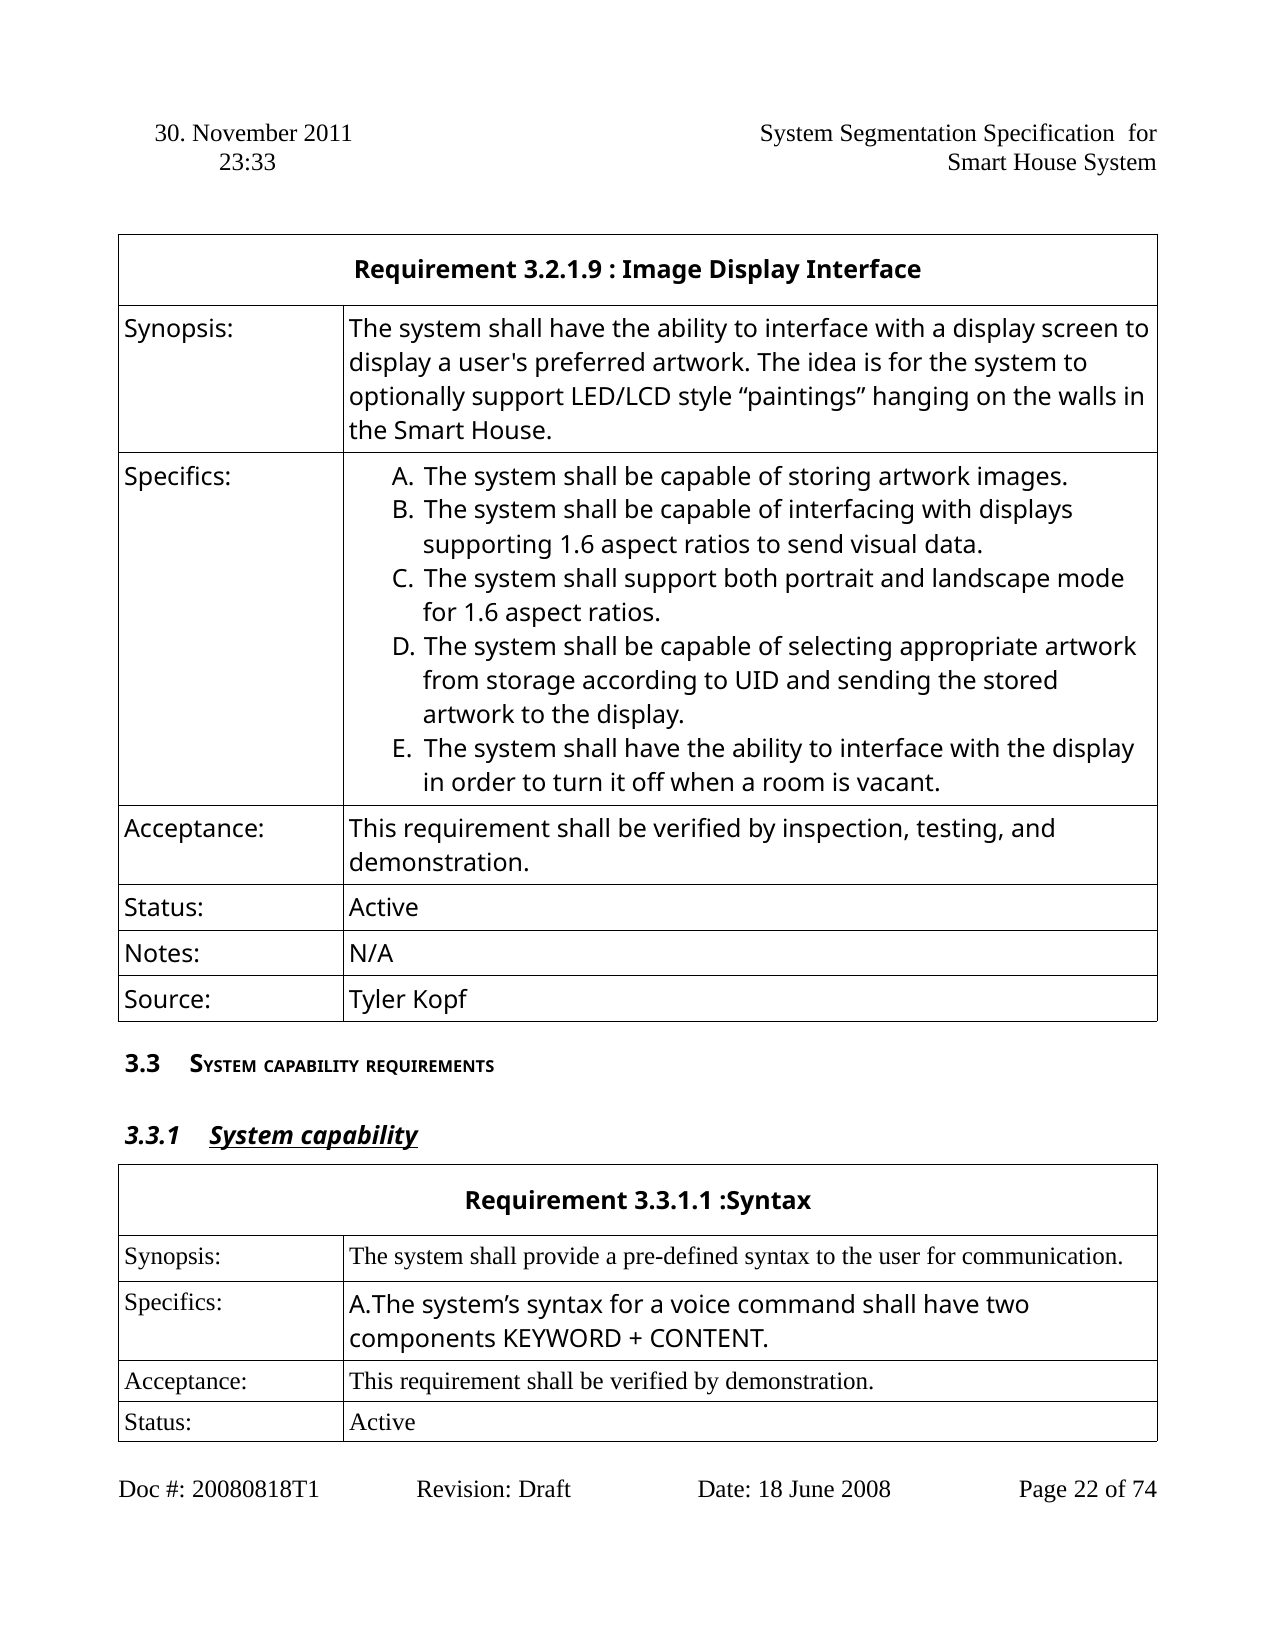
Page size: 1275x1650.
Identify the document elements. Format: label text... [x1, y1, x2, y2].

table_cell Synopsis: [119, 306, 343, 452]
table_cell The system shall have the ability to interface with a display screen to display a user's preferred artwork. The idea is for the system to optionally support LED/LCD style “paintings” hanging on the walls in the Smart House. [344, 306, 1157, 452]
table_cell N/A [344, 931, 1157, 975]
table_cell Acceptance: [119, 806, 343, 884]
table_cell Acceptance: [119, 1361, 343, 1401]
table_cell Specifics: [119, 453, 343, 804]
table_cell The system shall provide a pre-defined syntax to the user for communication. [344, 1236, 1157, 1281]
table_cell The system shall be capable of storing artwork images. The system shall be capable of interfacing with displays supporting 1.6 aspect ratios to send visual data. The system shall support both portrait and landscape mode for 1.6 aspect ratios. The system shall be capable of selecting appropriate artwork from storage according to UID and sending the stored artwork to the display. The system shall have the ability to interface with the display in order to turn it off when a room is vacant. [344, 453, 1157, 804]
subtitle System capability [118, 1118, 1157, 1152]
table_cell The system’s syntax for a voice command shall have two components KEYWORD + CONTENT. [344, 1282, 1157, 1360]
table_cell Synopsis: [119, 1236, 343, 1281]
table_header Requirement 3.3.1.1 :Syntax [119, 1165, 1157, 1235]
table_cell Specifics: [119, 1282, 343, 1360]
table_cell Active [344, 885, 1157, 930]
subtitle System capability requirements [118, 1046, 1157, 1080]
table_cell This requirement shall be verified by inspection, testing, and demonstration. [344, 806, 1157, 884]
table_header Requirement 3.2.1.9 : Image Display Interface [119, 235, 1157, 304]
table_cell Active [344, 1402, 1157, 1441]
table_cell Notes: [119, 931, 343, 975]
table_cell Status: [119, 1402, 343, 1441]
table_cell Status: [119, 885, 343, 930]
table_cell Tyler Kopf [344, 976, 1157, 1021]
table_cell Source: [119, 976, 343, 1021]
table_cell This requirement shall be verified by demonstration. [344, 1361, 1157, 1401]
